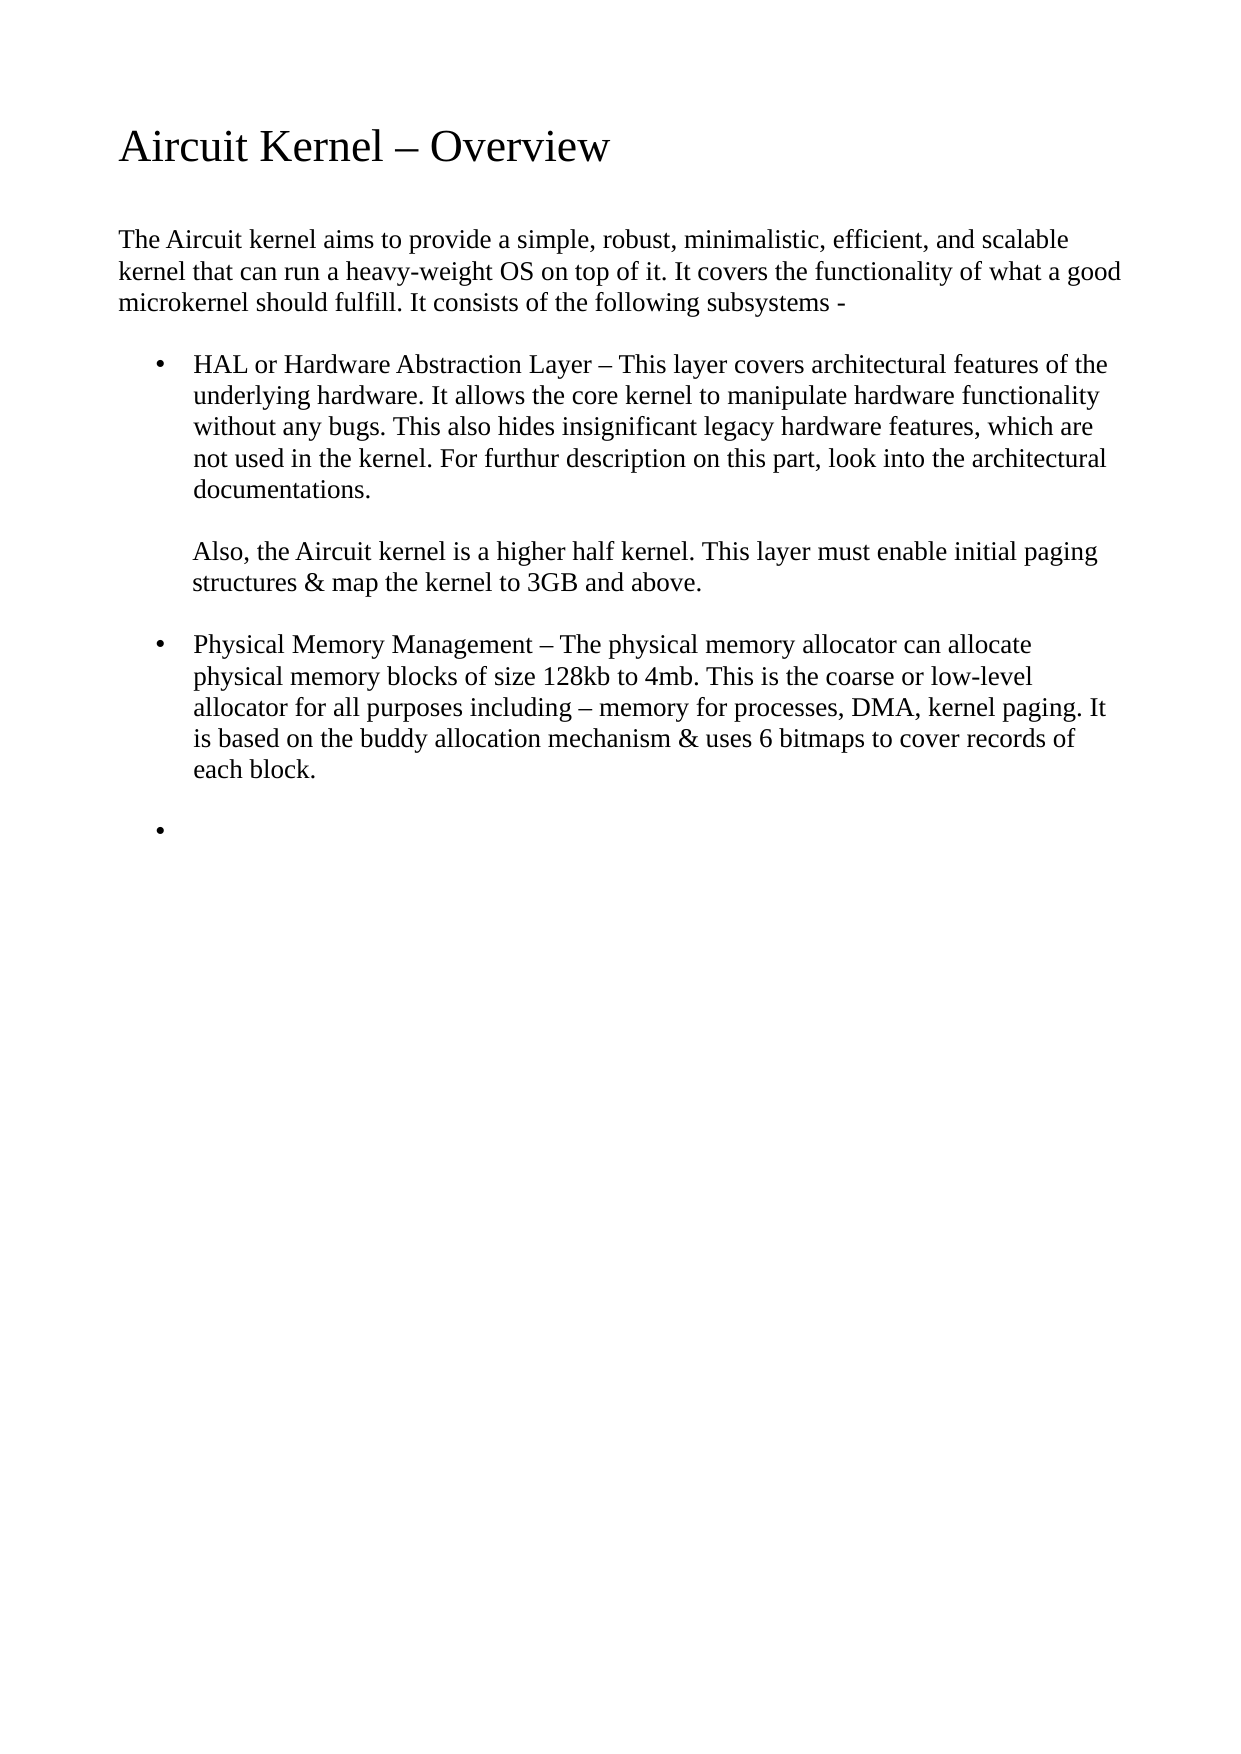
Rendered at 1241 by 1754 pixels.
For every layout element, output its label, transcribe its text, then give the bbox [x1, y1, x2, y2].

list HAL or Hardware Abstraction Layer – This layer covers architectural features of the underlying hardware. It allows the core kernel to manipulate hardware functionality without any bugs. This also hides insignificant legacy hardware features, which are not used in the kernel. For furthur description on this part, look into the architectural documentations. [156, 348, 1122, 504]
text Aircuit Kernel – Overview [118, 118, 1122, 171]
text structures & map the kernel to 3GB and above. [118, 566, 1122, 597]
text Also, the Aircuit kernel is a higher half kernel. This layer must enable initial paging [118, 535, 1122, 566]
text The Aircuit kernel aims to provide a simple, robust, minimalistic, efficient, and scalable kernel that can run a heavy-weight OS on top of it. It covers the functionality of what a good microkernel should fulfill. It consists of the following subsystems - [118, 223, 1122, 317]
list Physical Memory Management – The physical memory allocator can allocate physical memory blocks of size 128kb to 4mb. This is the coarse or low-level allocator for all purposes including – memory for processes, DMA, kernel paging. It is based on the buddy allocation mechanism & uses 6 bitmaps to cover records of each block. [156, 628, 1122, 784]
